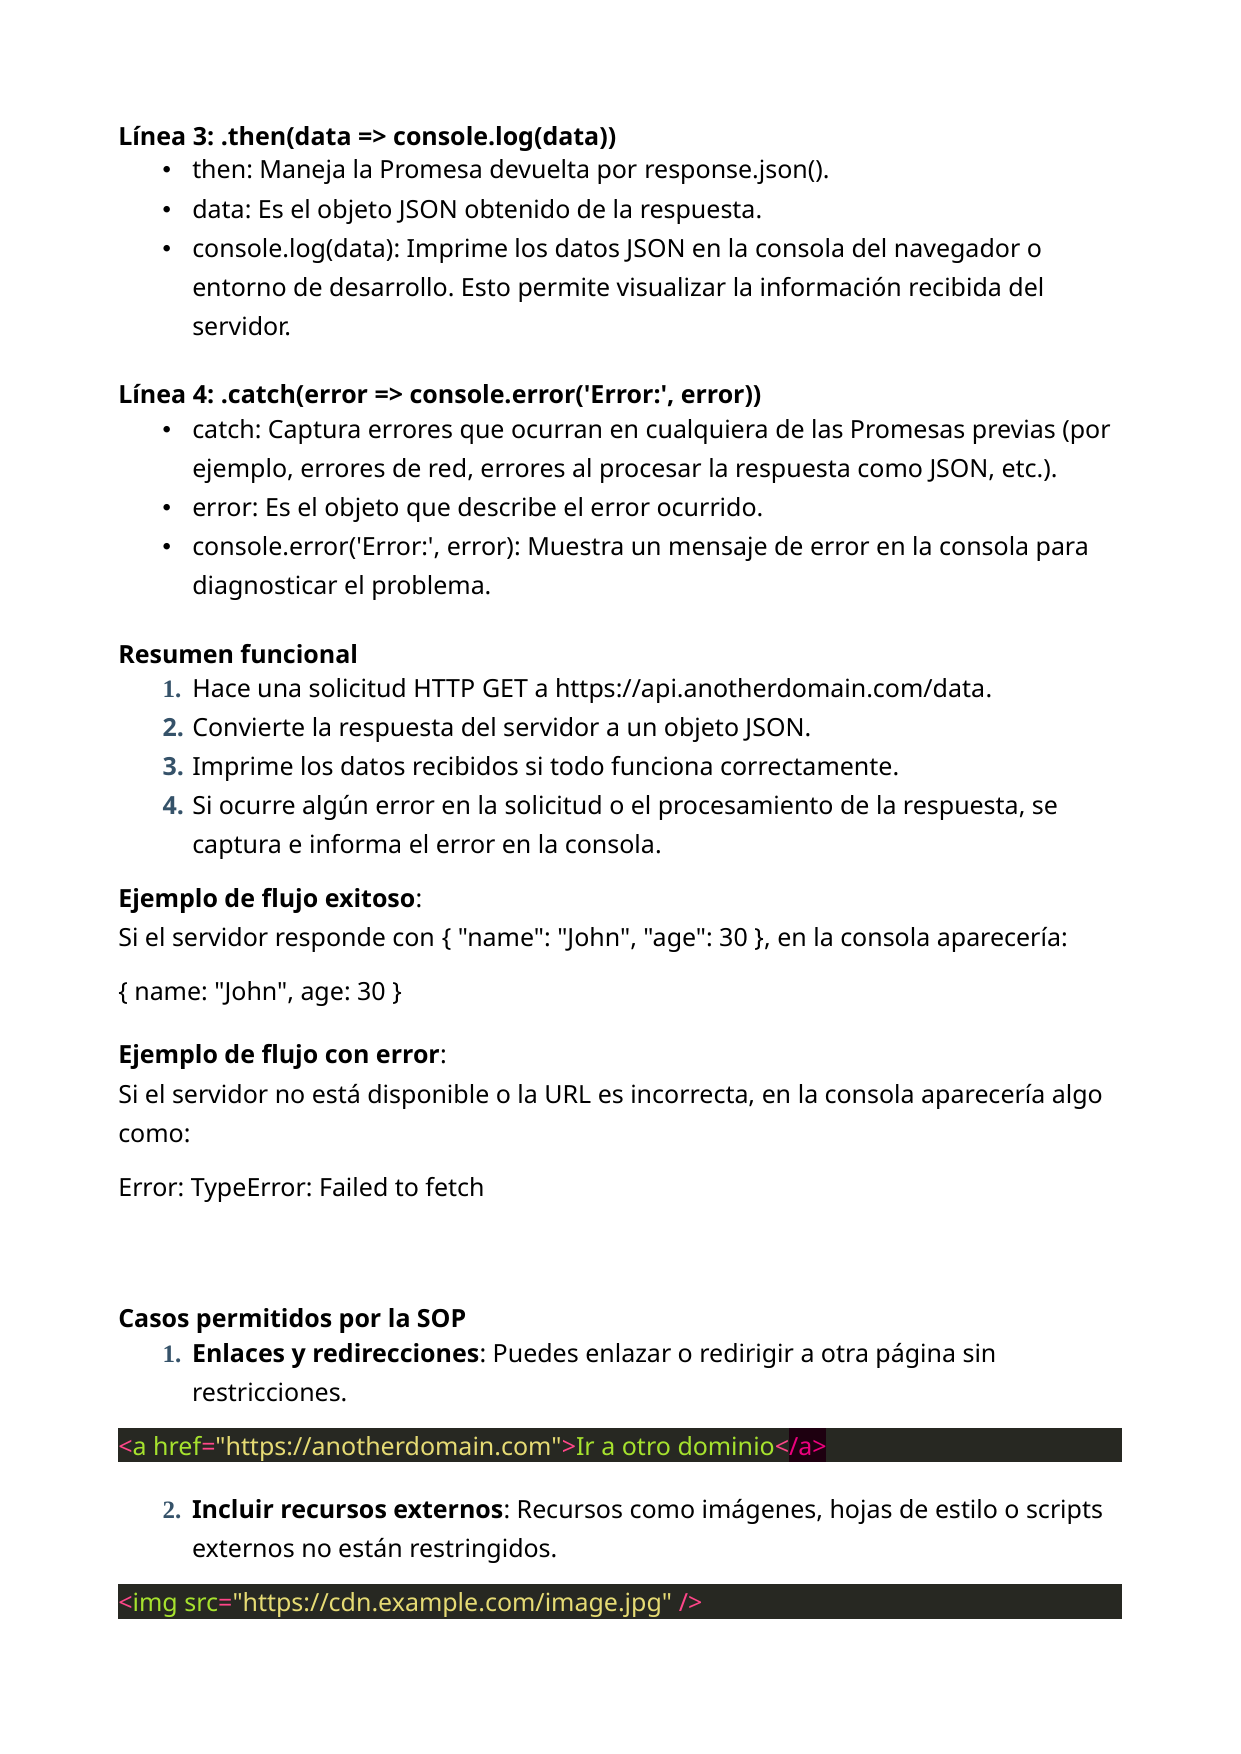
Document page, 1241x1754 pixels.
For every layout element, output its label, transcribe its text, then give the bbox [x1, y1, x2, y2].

text <a href="https://anotherdomain.com">Ir a otro dominio</a> [118, 1428, 1122, 1462]
text Ejemplo de flujo exitoso: Si el servidor responde con { "name": "John", "age": 30 }, en la consola aparecería: [118, 881, 1122, 954]
text Ejemplo de flujo con error: Si el servidor no está disponible o la URL es incorrecta, en la consola aparecería algo como: [118, 1037, 1122, 1149]
list Enlaces y redirecciones: Puedes enlazar o redirigir a otra página sin restricciones. [162, 1335, 1122, 1408]
text { name: "John", age: 30 } [118, 974, 1122, 1008]
list Convierte la respuesta del servidor a un objeto JSON. [162, 709, 1122, 743]
text Error: TypeError: Failed to fetch [118, 1169, 1122, 1203]
list catch: Captura errores que ocurran en cualquiera de las Promesas previas (por ejemplo, errores de red, errores al procesar la respuesta como JSON, etc.). [162, 411, 1122, 484]
list then: Maneja la Promesa devuelta por response.json(). [162, 152, 1122, 186]
list data: Es el objeto JSON obtenido de la respuesta. [162, 191, 1122, 225]
subtitle Línea 3: .then(data => console.log(data)) [118, 118, 1122, 152]
list Imprime los datos recibidos si todo funciona correctamente. [162, 749, 1122, 783]
list console.log(data): Imprime los datos JSON en la consola del navegador o entorno de desarrollo. Esto permite visualizar la información recibida del servidor. [162, 231, 1122, 343]
list Si ocurre algún error en la solicitud o el procesamiento de la respuesta, se captura e informa el error en la consola. [162, 788, 1122, 861]
list error: Es el objeto que describe el error ocurrido. [162, 489, 1122, 524]
list console.error('Error:', error): Muestra un mensaje de error en la consola para diagnosticar el problema. [162, 529, 1122, 602]
text <img src="https://cdn.example.com/image.jpg" /> [118, 1584, 1122, 1619]
list Hace una solicitud HTTP GET a https://api.anotherdomain.com/data. [162, 670, 1122, 704]
subtitle Resumen funcional [118, 636, 1122, 670]
subtitle Línea 4: .catch(error => console.error('Error:', error)) [118, 377, 1122, 411]
list Incluir recursos externos: Recursos como imágenes, hojas de estilo o scripts externos no están restringidos. [162, 1492, 1122, 1565]
subtitle Casos permitidos por la SOP [118, 1301, 1122, 1335]
